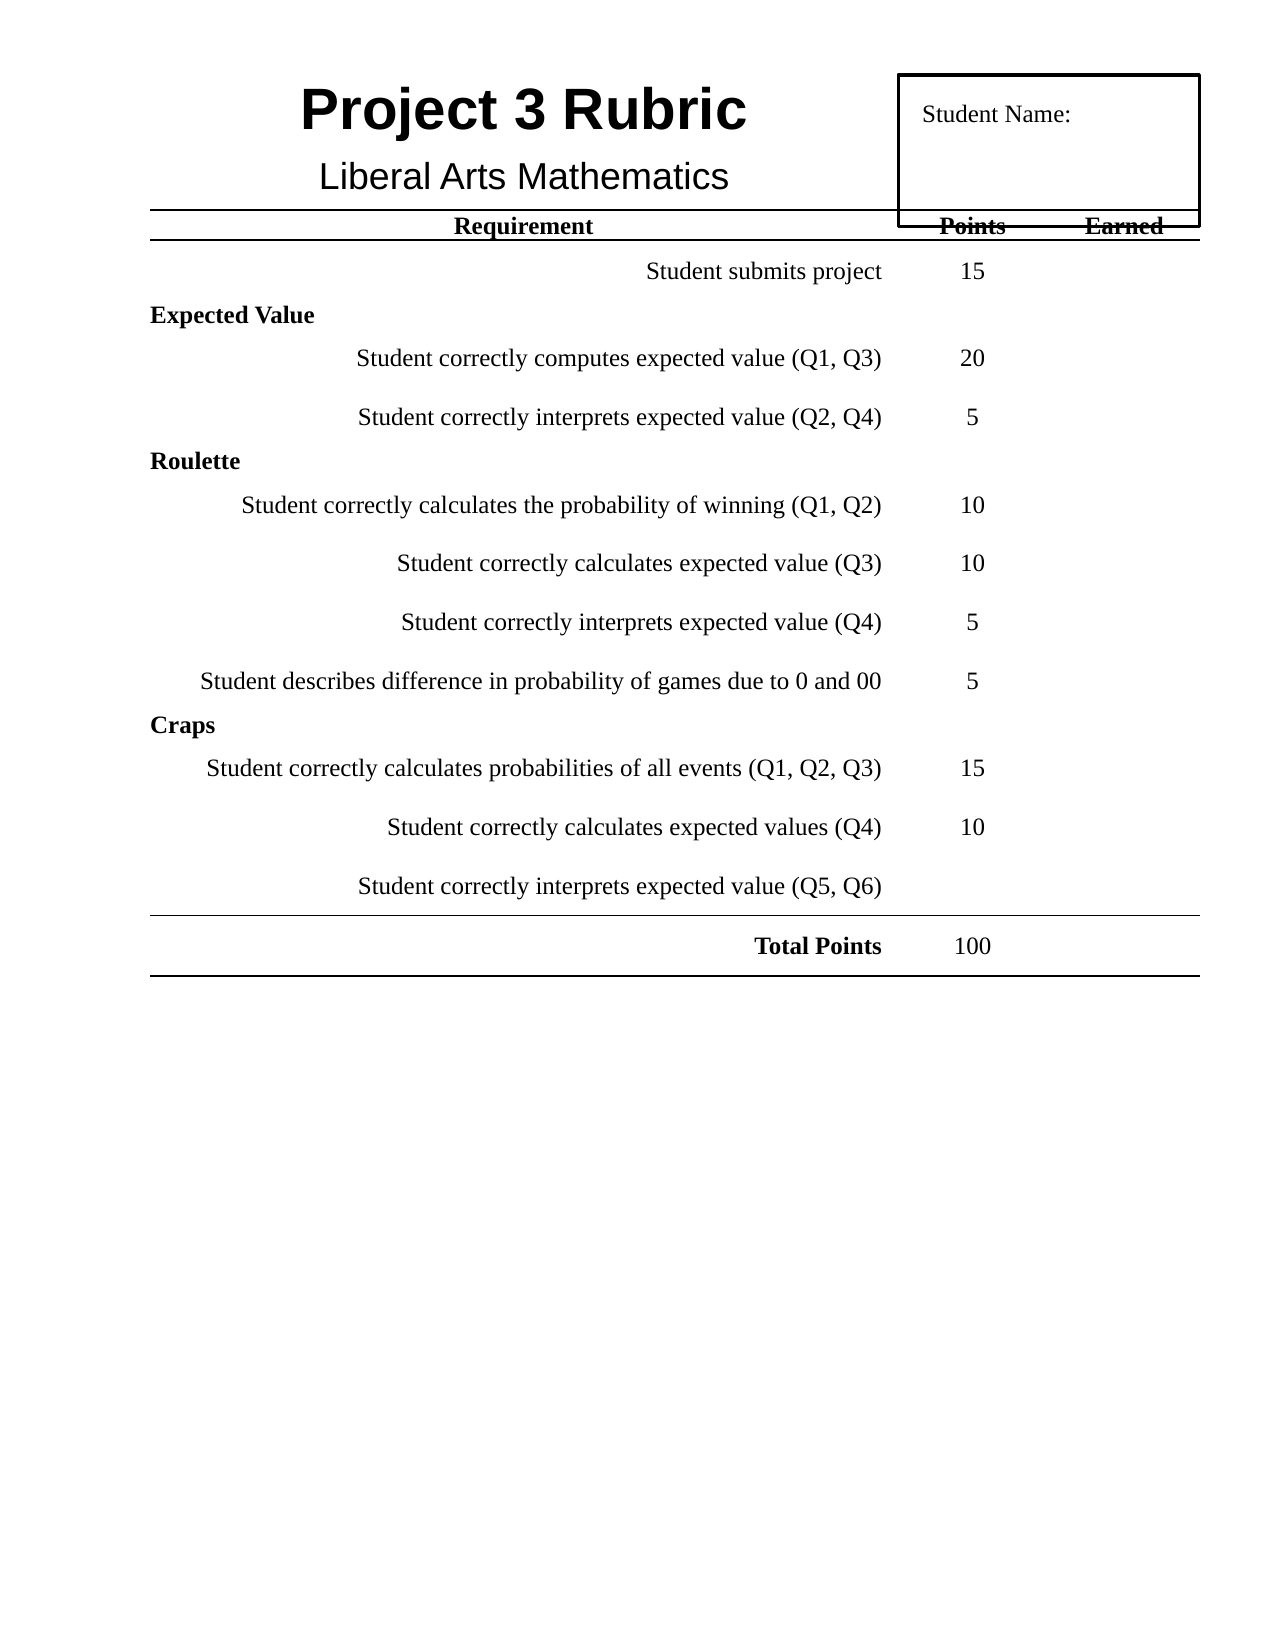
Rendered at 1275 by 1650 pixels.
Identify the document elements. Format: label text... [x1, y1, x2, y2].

table_header Earned [1048, 228, 1200, 239]
table_cell [1048, 739, 1200, 797]
title Project 3 Rubric [900, 77, 1198, 142]
table_cell Roulette [150, 446, 897, 475]
table_cell [1048, 797, 1200, 856]
table_cell [1048, 534, 1200, 592]
table_cell [1048, 710, 1200, 738]
table_cell Student submits project [150, 241, 897, 300]
table_cell 10 [897, 797, 1048, 856]
table_cell [1048, 856, 1200, 915]
table_cell Student describes difference in probability of games due to 0 and 00 [150, 651, 897, 710]
table_cell Craps [150, 710, 897, 738]
table_cell [897, 856, 1048, 915]
table_cell [1048, 446, 1200, 475]
table_cell [1048, 916, 1200, 975]
table_cell 15 [897, 739, 1048, 797]
table_header Requirement [150, 211, 897, 239]
table_cell Student correctly interprets expected value (Q5, Q6) [150, 856, 897, 915]
title Project 3 Rubric [150, 75, 897, 142]
table_cell Student correctly calculates the probability of winning (Q1, Q2) [150, 475, 897, 533]
table_cell 20 [897, 329, 1048, 387]
table_cell [1048, 387, 1200, 446]
table_cell 15 [897, 241, 1048, 300]
subtitle Liberal Arts Mathematics [150, 154, 897, 197]
table_cell 5 [897, 592, 1048, 651]
table_cell Student correctly calculates expected value (Q3) [150, 534, 897, 592]
table_cell [1048, 300, 1200, 328]
table_cell [897, 710, 1048, 738]
table_cell Student correctly calculates expected values (Q4) [150, 797, 897, 856]
table_cell 5 [897, 387, 1048, 446]
table_cell Total Points [150, 916, 897, 975]
table_cell 10 [897, 475, 1048, 533]
table_cell [897, 300, 1048, 328]
table_cell Student correctly calculates probabilities of all events (Q1, Q2, Q3) [150, 739, 897, 797]
table_cell Student correctly interprets expected value (Q4) [150, 592, 897, 651]
table_cell [1048, 592, 1200, 651]
table_cell [897, 446, 1048, 475]
table_cell Expected Value [150, 300, 897, 328]
table_cell 10 [897, 534, 1048, 592]
table_cell [1048, 475, 1200, 533]
table_header Points [900, 211, 1048, 225]
table_cell Student correctly interprets expected value (Q2, Q4) [150, 387, 897, 446]
subtitle [900, 154, 1198, 197]
table_cell [1048, 241, 1200, 300]
table_cell Student correctly computes expected value (Q1, Q3) [150, 329, 897, 387]
table_header Points [897, 228, 1048, 239]
table_header Earned [1048, 211, 1198, 225]
table_cell [1048, 329, 1200, 387]
table_cell [1048, 651, 1200, 710]
table_cell 100 [897, 916, 1048, 975]
table_cell 5 [897, 651, 1048, 710]
